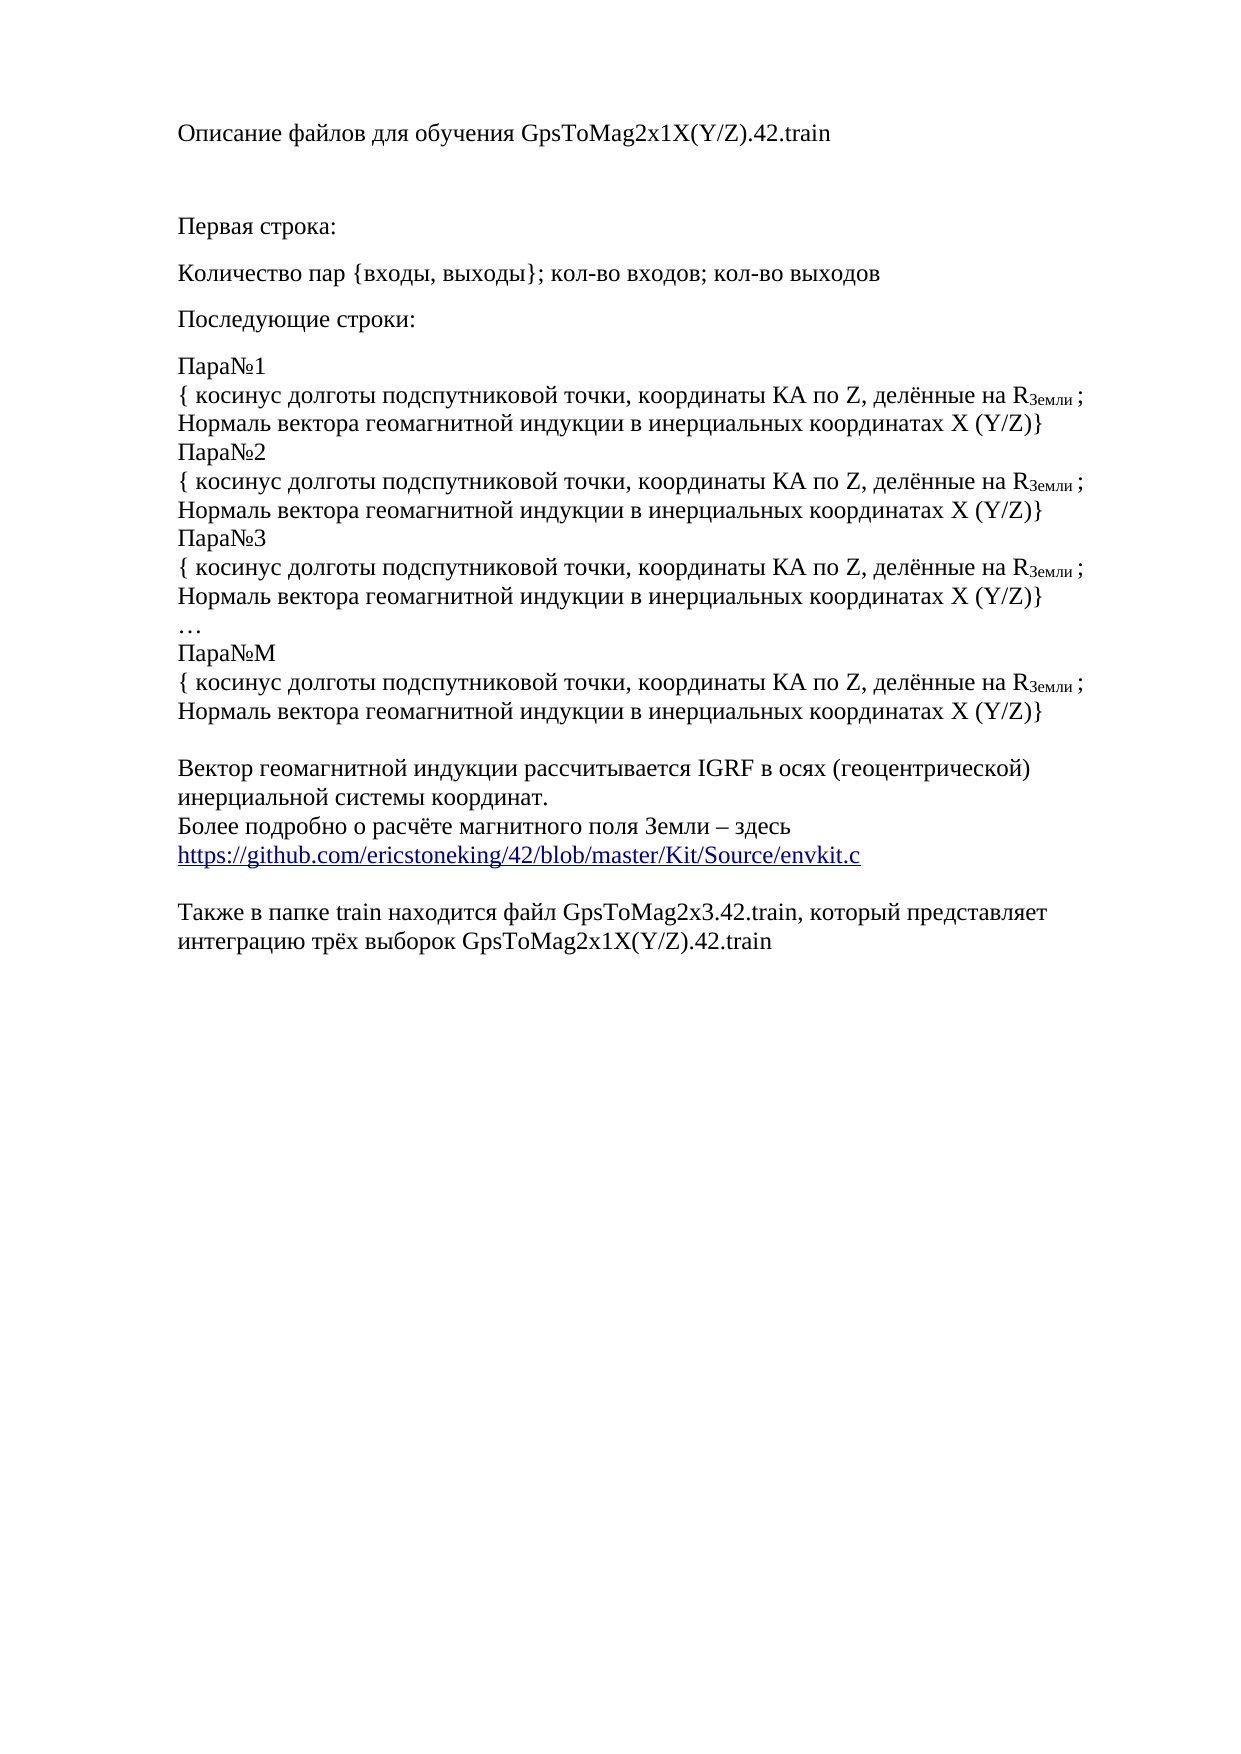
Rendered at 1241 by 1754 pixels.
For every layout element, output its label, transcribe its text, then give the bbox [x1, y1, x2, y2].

text Пара№M [177, 638, 1152, 667]
text Описание файлов для обучения GpsToMag2x1X(Y/Z).42.train [177, 118, 1152, 147]
text Более подробно о расчёте магнитного поля Земли – здесь https://github.com/ericstoneking/42/blob/master/Kit/Source/envkit.c [177, 811, 1152, 868]
text Также в папке train находится файл GpsToMag2x3.42.train, который представляет интеграцию трёх выборок GpsToMag2x1X(Y/Z).42.train [177, 897, 1152, 955]
text { косинус долготы подспутниковой точки, координаты КА по Z, делённые на RЗемли ; [177, 380, 1152, 408]
text Последующие строки: [177, 304, 1152, 333]
text { косинус долготы подспутниковой точки, координаты КА по Z, делённые на RЗемли ; [177, 667, 1152, 696]
text { косинус долготы подспутниковой точки, координаты КА по Z, делённые на RЗемли ; [177, 466, 1152, 495]
text Нормаль вектора геомагнитной индукции в инерциальных координатах X (Y/Z)} [177, 696, 1152, 725]
text Пара№3 [177, 523, 1152, 552]
text Нормаль вектора геомагнитной индукции в инерциальных координатах X (Y/Z)} [177, 495, 1152, 523]
text Вектор геомагнитной индукции рассчитывается IGRF в осях (геоцентрической) инерциальной системы координат. [177, 753, 1152, 811]
text Количество пар {входы, выходы}; кол-во входов; кол-во выходов [177, 258, 1152, 287]
text … [177, 610, 1152, 638]
text Пара№2 [177, 437, 1152, 466]
text Пара№1 [177, 351, 1152, 380]
text { косинус долготы подспутниковой точки, координаты КА по Z, делённые на RЗемли ; [177, 552, 1152, 581]
text Нормаль вектора геомагнитной индукции в инерциальных координатах X (Y/Z)} [177, 408, 1152, 437]
text Первая строка: [177, 211, 1152, 240]
text Нормаль вектора геомагнитной индукции в инерциальных координатах X (Y/Z)} [177, 581, 1152, 610]
